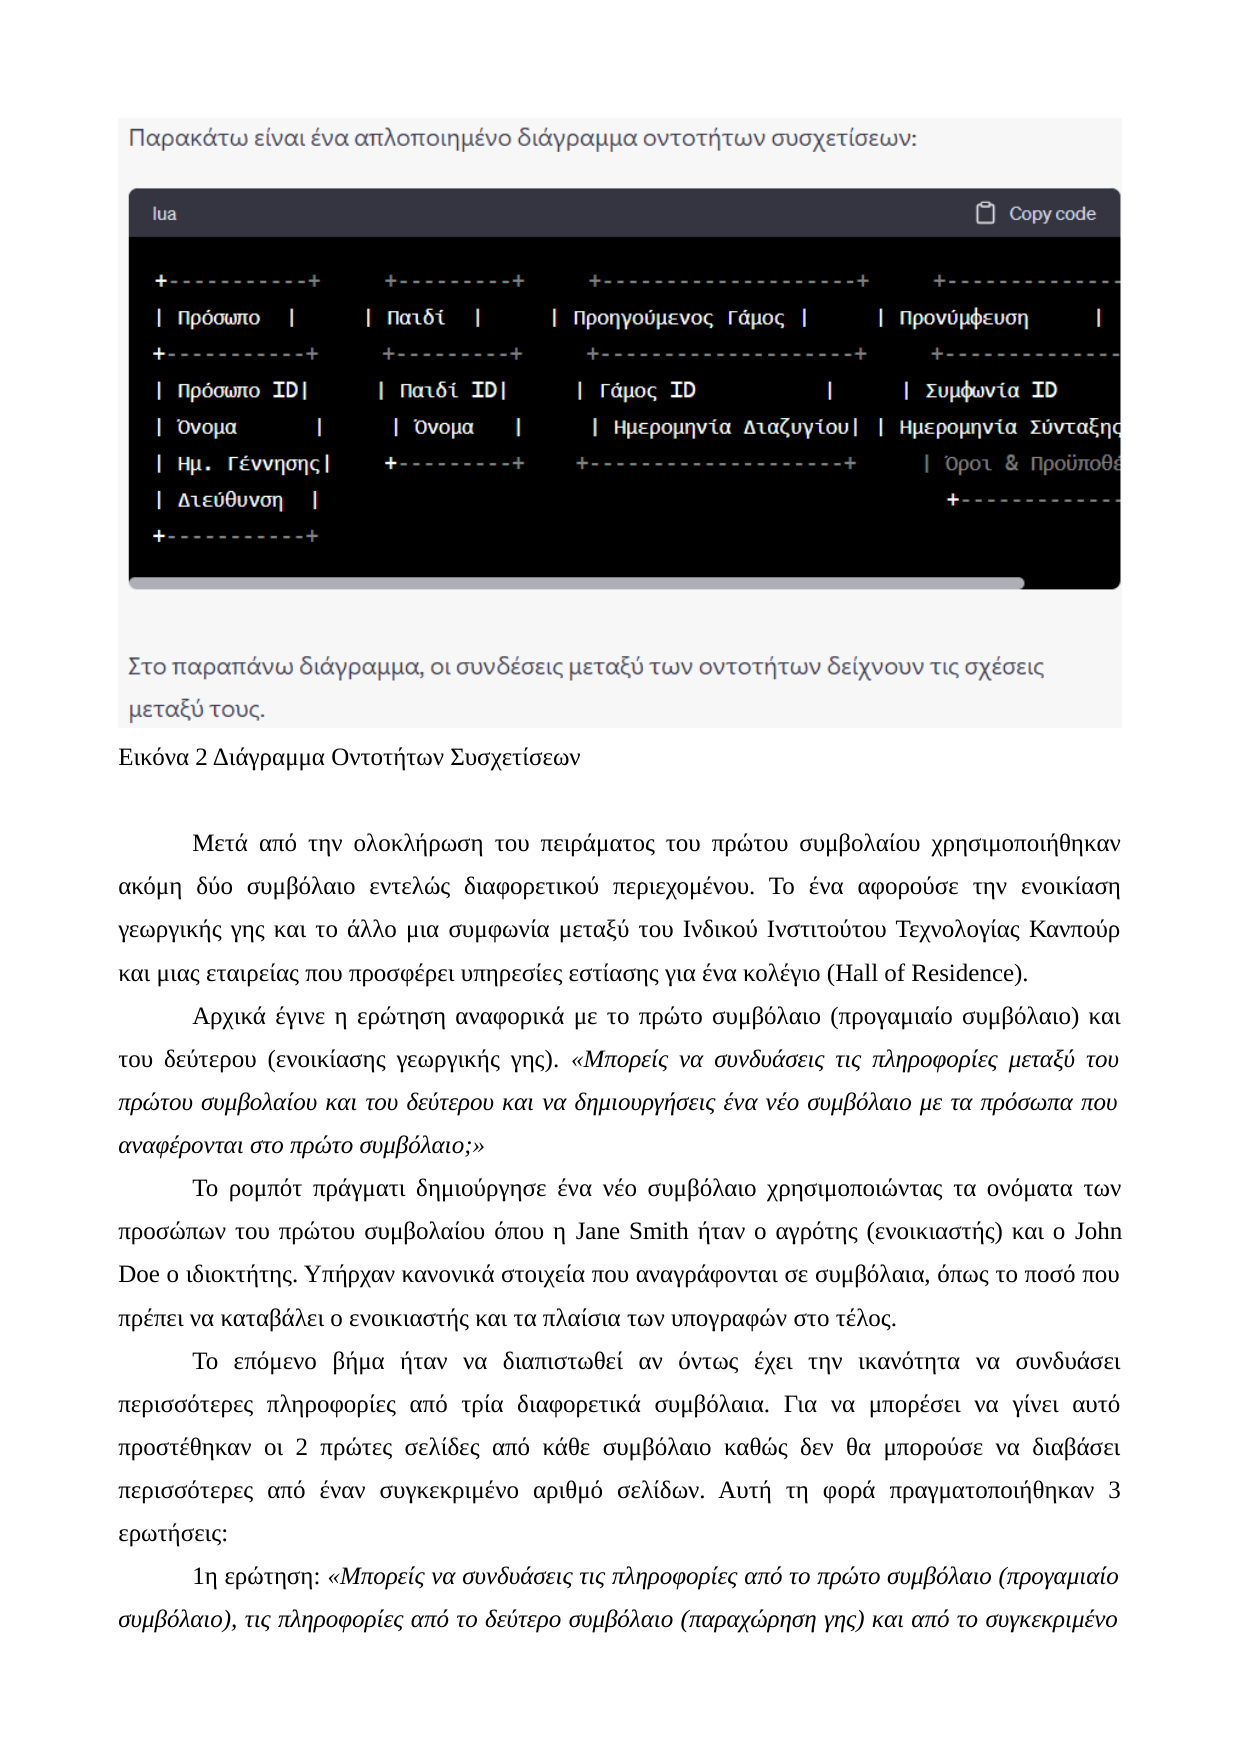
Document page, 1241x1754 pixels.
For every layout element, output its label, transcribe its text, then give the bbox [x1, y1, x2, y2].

text Το ρομπότ πράγματι δημιούργησε ένα νέο συμβόλαιο χρησιμοποιώντας τα ονόματα των προσώπων του πρώτου συμβολαίου όπου η Jane Smith ήταν ο αγρότης (ενοικιαστής) και ο John Doe ο ιδιοκτήτης. Υπήρχαν κανονικά στοιχεία που αναγράφονται σε συμβόλαια, όπως το ποσό που πρέπει να καταβάλει ο ενοικιαστής και τα πλαίσια των υπογραφών στο τέλος. [118, 1173, 1122, 1331]
text Μετά από την ολοκλήρωση του πειράματος του πρώτου συμβολαίου χρησιμοποιήθηκαν ακόμη δύο συμβόλαιο εντελώς διαφορετικού περιεχομένου. Το ένα αφορούσε την ενοικίαση γεωργικής γης και το άλλο μια συμφωνία μεταξύ του Ινδικού Ινστιτούτου Τεχνολογίας Κανπούρ και μιας εταιρείας που προσφέρει υπηρεσίες εστίασης για ένα κολέγιο (Hall of Residence). [118, 828, 1122, 986]
text Το επόμενο βήμα ήταν να διαπιστωθεί αν όντως έχει την ικανότητα να συνδυάσει περισσότερες πληροφορίες από τρία διαφορετικά συμβόλαια. Για να μπορέσει να γίνει αυτό προστέθηκαν οι 2 πρώτες σελίδες από κάθε συμβόλαιο καθώς δεν θα μπορούσε να διαβάσει περισσότερες από έναν συγκεκριμένο αριθμό σελίδων. Αυτή τη φορά πραγματοποιήθηκαν 3 ερωτήσεις: [118, 1346, 1122, 1547]
text Εικόνα 2 Διάγραμμα Οντοτήτων Συσχετίσεων [118, 742, 1122, 771]
text Αρχικά έγινε η ερώτηση αναφορικά με το πρώτο συμβόλαιο (προγαμιαίο συμβόλαιο) και του δεύτερου (ενοικίασης γεωργικής γης). «Μπορείς να συνδυάσεις τις πληροφορίες μεταξύ του πρώτου συμβολαίου και του δεύτερου και να δημιουργήσεις ένα νέο συμβόλαιο με τα πρόσωπα που αναφέρονται στο πρώτο συμβόλαιο;» [118, 1001, 1122, 1159]
text 1η ερώτηση: «Μπορείς να συνδυάσεις τις πληροφορίες από το πρώτο συμβόλαιο (προγαμιαίο συμβόλαιο), τις πληροφορίες από το δεύτερο συμβόλαιο (παραχώρηση γης) και από το συγκεκριμένο [118, 1561, 1122, 1633]
